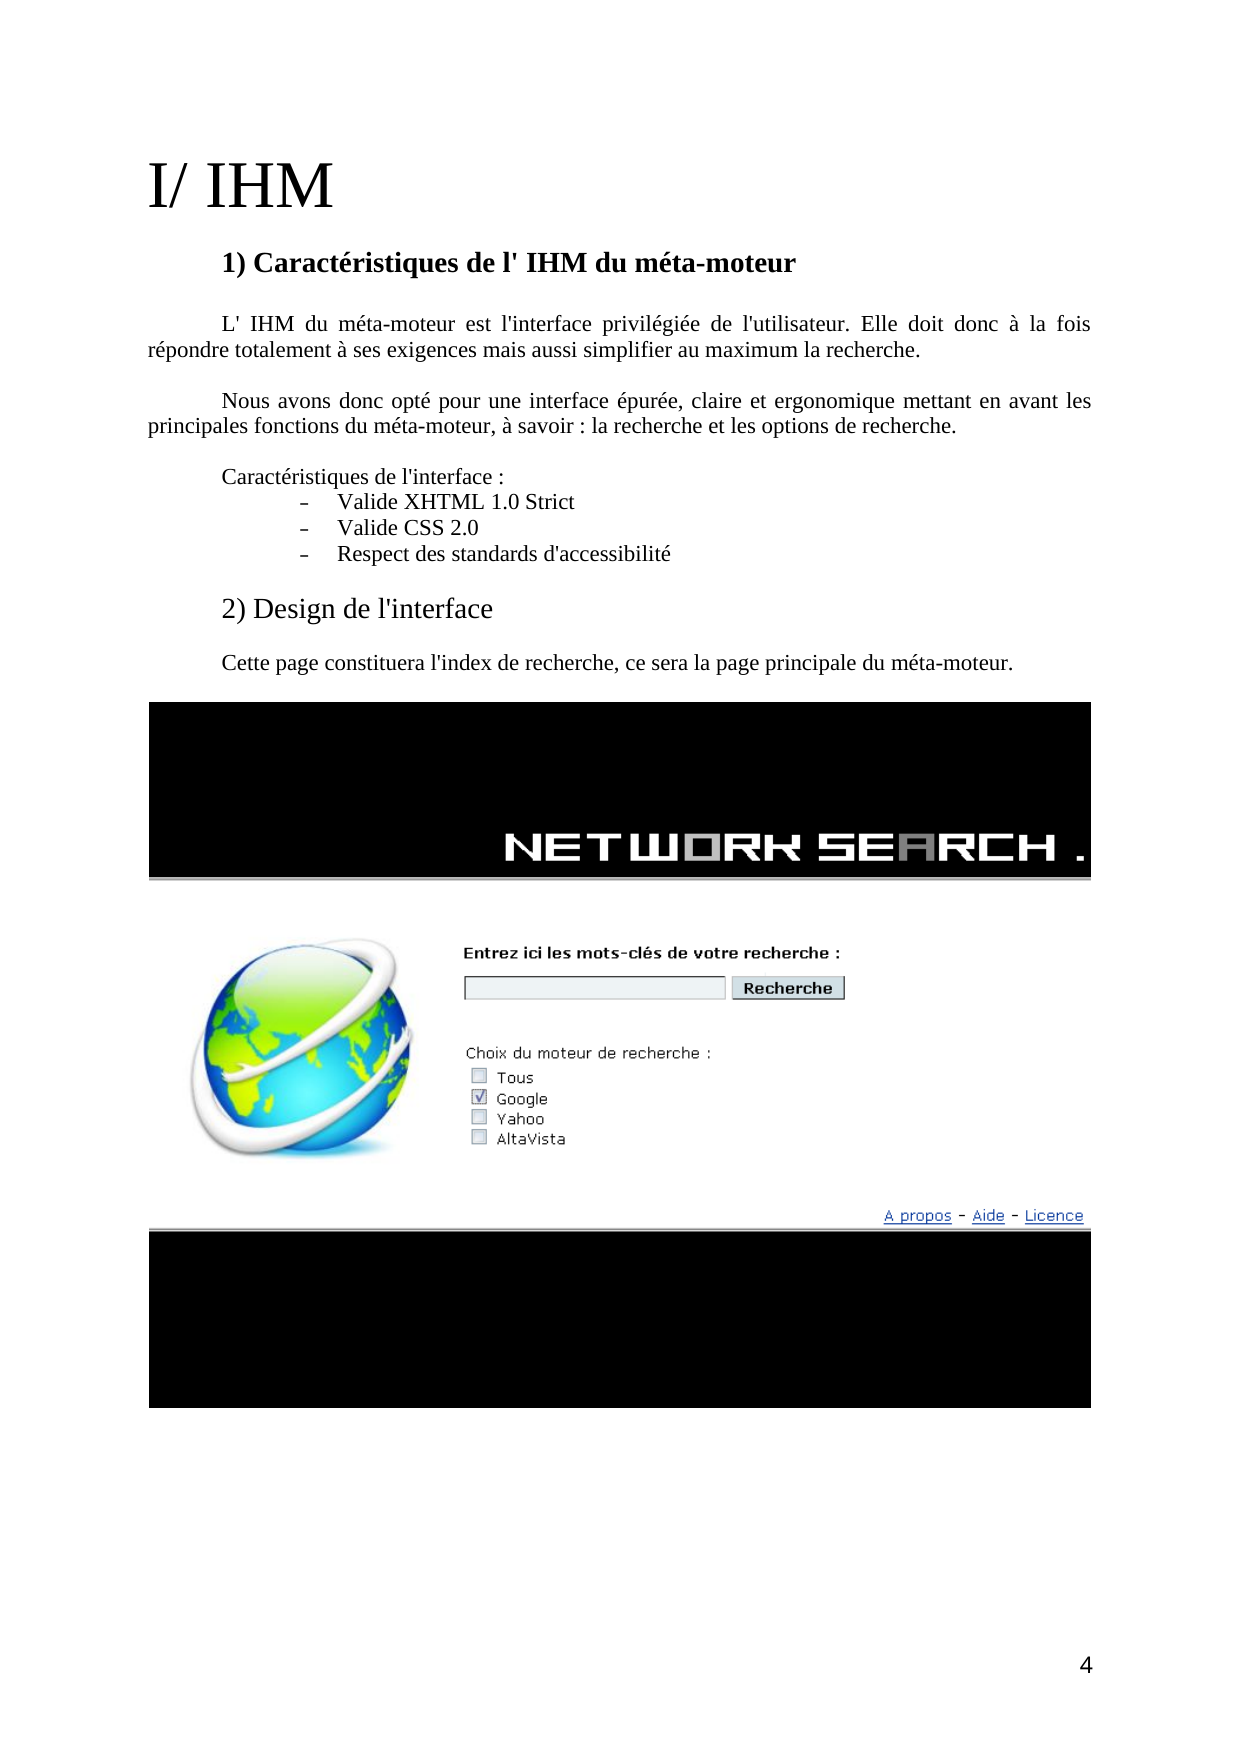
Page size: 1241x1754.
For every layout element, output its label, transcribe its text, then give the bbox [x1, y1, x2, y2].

text Nous avons donc opté pour une interface épurée, claire et ergonomique mettant en avant les principales fonctions du méta-moteur, à savoir : la recherche et les options de recherche. [148, 388, 1092, 438]
text Caractéristiques de l'interface : [148, 464, 1092, 489]
list Valide CSS 2.0 [299, 515, 1092, 541]
text L' IHM du méta-moteur est l'interface privilégiée de l'utilisateur. Elle doit donc à la fois répondre totalement à ses exigences mais aussi simplifier au maximum la recherche. [148, 311, 1092, 362]
picture [149, 702, 1091, 1408]
text Cette page constituera l'index de recherche, ce sera la page principale du méta-moteur. [148, 650, 1092, 675]
list Respect des standards d'accessibilité [299, 541, 1092, 567]
text 1) Caractéristiques de l' IHM du méta-moteur [148, 247, 1092, 279]
list Valide XHTML 1.0 Strict [299, 489, 1092, 515]
subtitle I/ IHM [148, 148, 1092, 221]
text 2) Design de l'interface [148, 592, 1092, 624]
